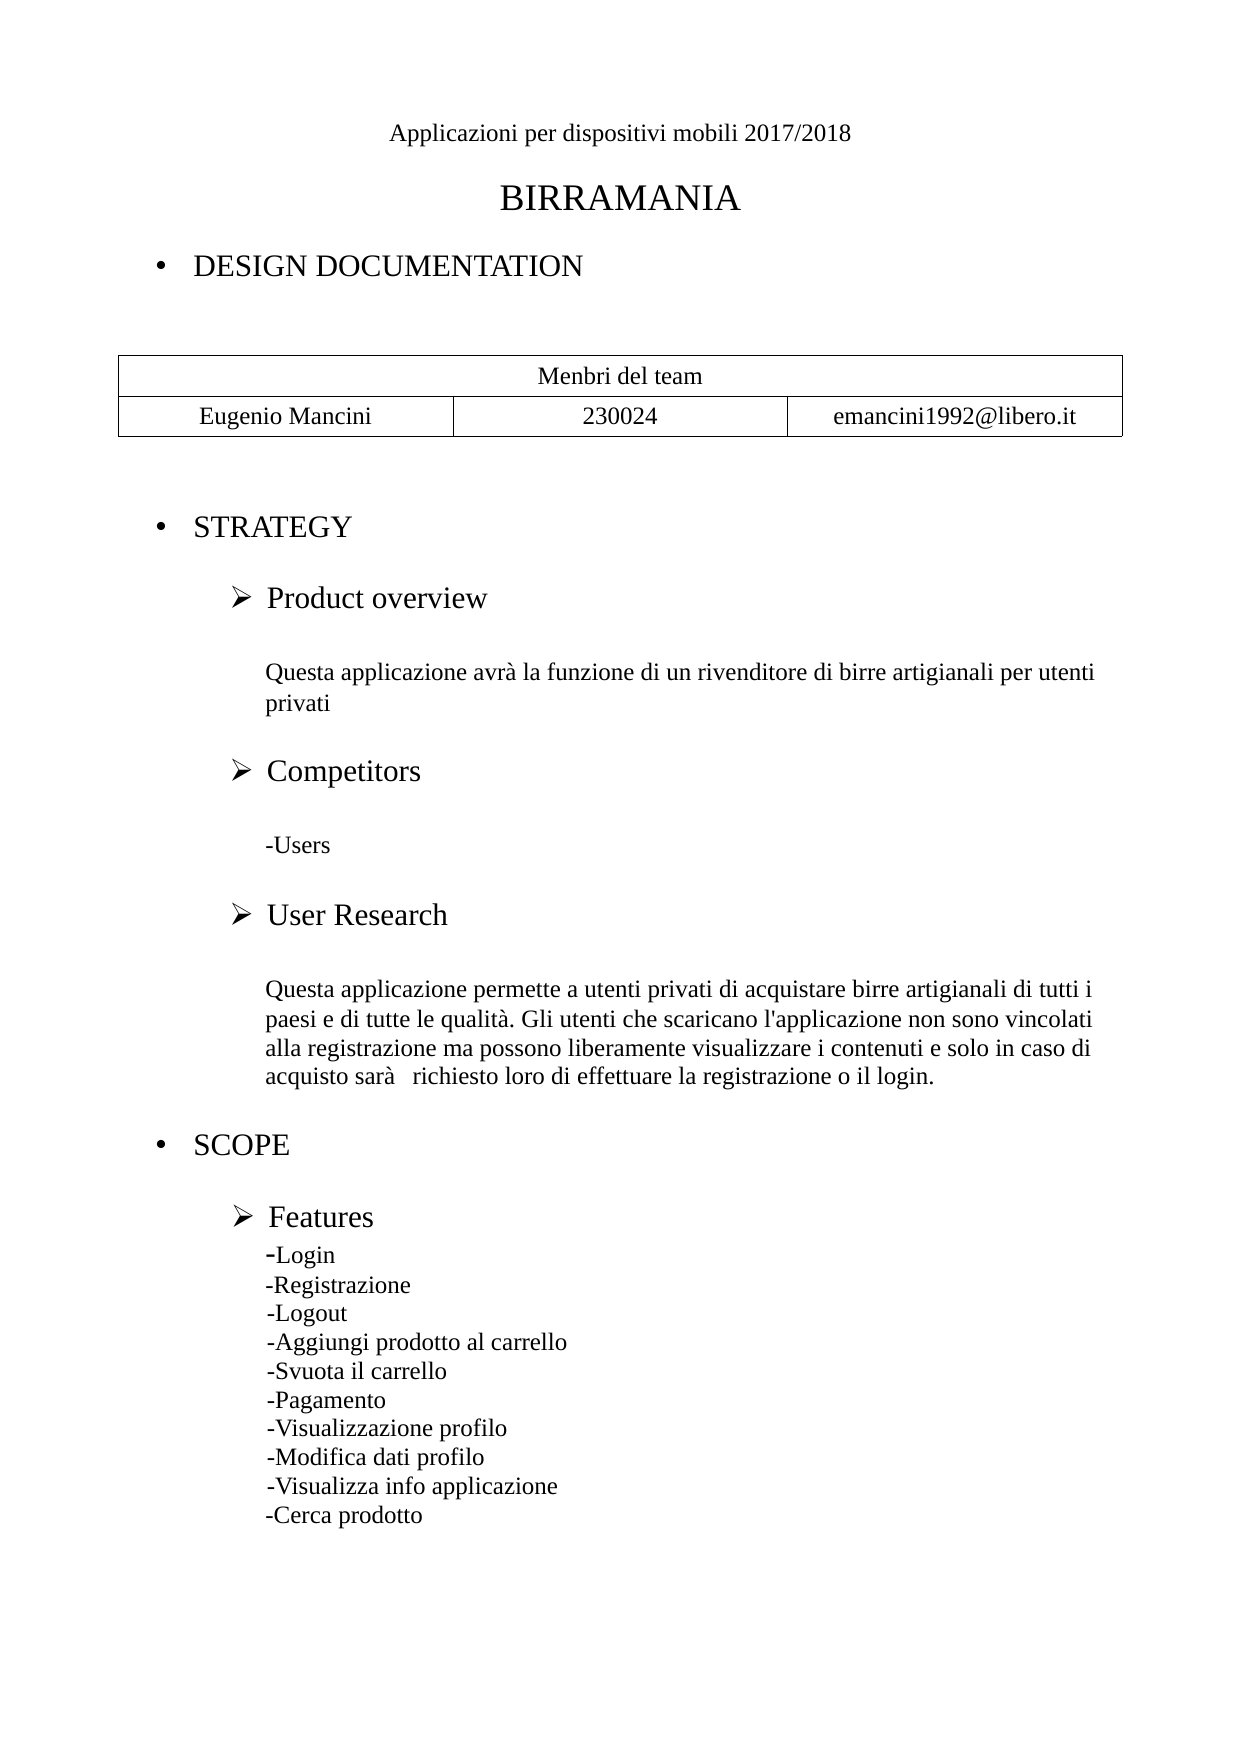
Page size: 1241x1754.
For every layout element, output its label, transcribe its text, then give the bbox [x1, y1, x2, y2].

list -Visualizza info applicazione [229, 1471, 1122, 1500]
list Product overview [229, 580, 1122, 616]
table_cell Eugenio Mancini [119, 397, 453, 436]
list Competitors [229, 752, 1122, 788]
list STRATEGY [156, 508, 1122, 544]
list -Svuota il carrello [229, 1356, 1122, 1385]
text Questa applicazione permette a utenti privati di acquistare birre artigianali di tutti i paesi e di tutte le qualità. Gli utenti che scaricano l'applicazione non sono vincolati alla registrazione ma possono liberamente visualizzare i contenuti e solo in caso di acquisto sarà richiesto loro di effettuare la registrazione o il login. [118, 968, 1122, 1090]
table_cell emancini1992@libero.it [788, 397, 1122, 436]
text BIRRAMANIA [118, 176, 1122, 219]
list -Pagamento [229, 1385, 1122, 1413]
list -Aggiungi prodotto al carrello [229, 1327, 1122, 1356]
text Applicazioni per dispositivi mobili 2017/2018 [118, 118, 1122, 147]
list -Modifica dati profilo [229, 1442, 1122, 1471]
text -Registrazione [118, 1270, 1122, 1298]
text -Login [118, 1234, 1122, 1270]
text -Cerca prodotto [118, 1500, 1122, 1528]
table_header Menbri del team [119, 356, 1122, 396]
table_cell 230024 [454, 397, 787, 436]
text Questa applicazione avrà la funzione di un rivenditore di birre artigianali per utenti privati [118, 652, 1122, 716]
list -Logout [229, 1298, 1122, 1327]
list User Research [229, 896, 1122, 932]
list Features [231, 1198, 1122, 1234]
list DESIGN DOCUMENTATION [156, 247, 1122, 283]
list SCOPE [156, 1126, 1122, 1162]
list -Visualizzazione profilo [229, 1413, 1122, 1442]
text -Users [118, 824, 1122, 860]
